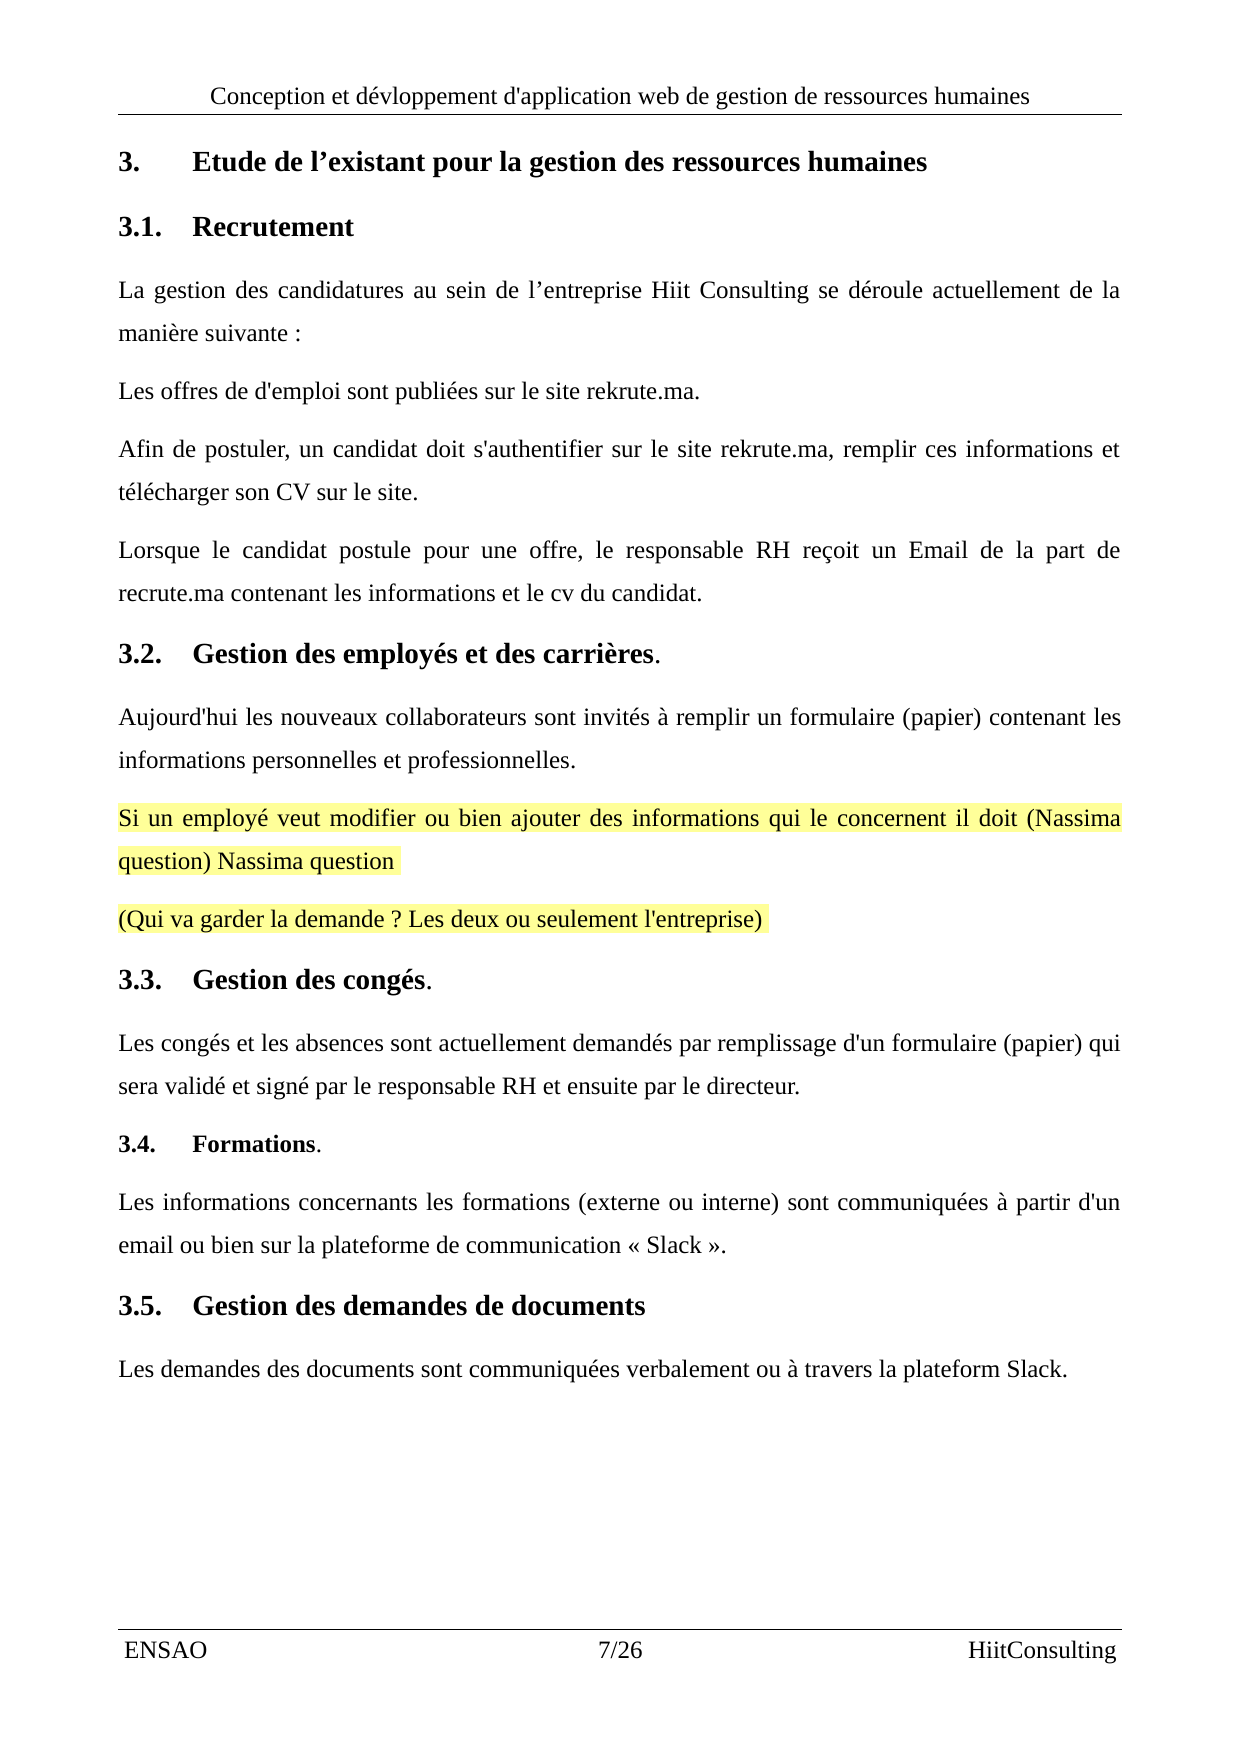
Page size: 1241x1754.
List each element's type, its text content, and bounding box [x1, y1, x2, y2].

text Afin de postuler, un candidat doit s'authentifier sur le site rekrute.ma, remplir ces informations et télécharger son CV sur le site. [118, 434, 1122, 506]
text Les offres de d'emploi sont publiées sur le site rekrute.ma. [118, 376, 1122, 405]
text (Qui va garder la demande ? Les deux ou seulement l'entreprise) [118, 904, 1122, 933]
text Les informations concernants les formations (externe ou interne) sont communiquées à partir d'un email ou bien sur la plateforme de communication « Slack ». [118, 1187, 1122, 1259]
text 3.4. Formations. [118, 1129, 1122, 1158]
text 3.1. Recrutement [118, 209, 1122, 243]
text 3.2. Gestion des employés et des carrières. [118, 637, 1122, 670]
text 3.5. Gestion des demandes de documents [118, 1288, 1122, 1322]
text Les demandes des documents sont communiquées verbalement ou à travers la plateform Slack. [118, 1354, 1122, 1382]
text La gestion des candidatures au sein de l’entreprise Hiit Consulting se déroule actuellement de la manière suivante : [118, 275, 1122, 347]
text 3. Etude de l’existant pour la gestion des ressources humaines [118, 144, 1122, 178]
text 3.3. Gestion des congés. [118, 962, 1122, 996]
text Aujourd'hui les nouveaux collaborateurs sont invités à remplir un formulaire (papier) contenant les informations personnelles et professionnelles. [118, 702, 1122, 774]
text Lorsque le candidat postule pour une offre, le responsable RH reçoit un Email de la part de recrute.ma contenant les informations et le cv du candidat. [118, 535, 1122, 607]
text Les congés et les absences sont actuellement demandés par remplissage d'un formulaire (papier) qui sera validé et signé par le responsable RH et ensuite par le directeur. [118, 1028, 1122, 1100]
text Si un employé veut modifier ou bien ajouter des informations qui le concernent il doit (Nassima question) Nassima question [118, 803, 1122, 875]
